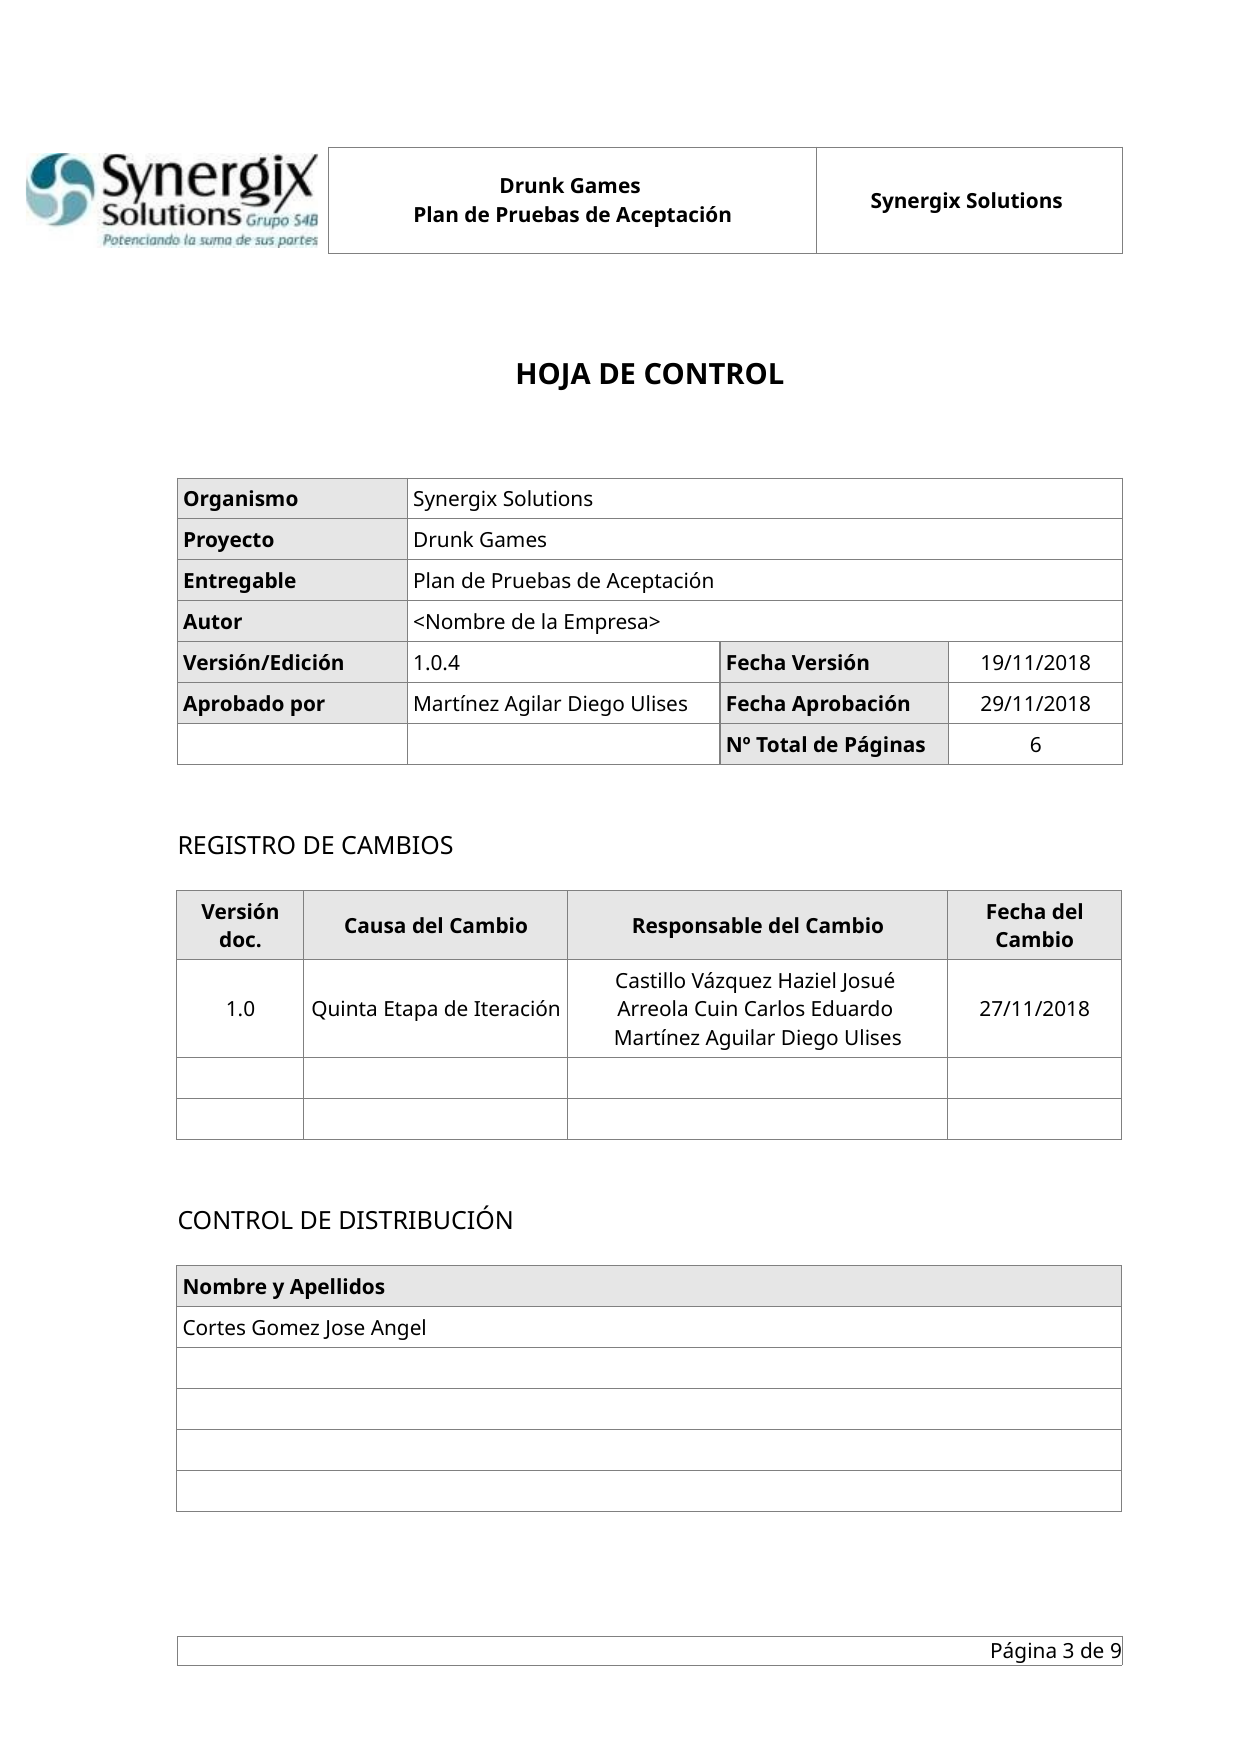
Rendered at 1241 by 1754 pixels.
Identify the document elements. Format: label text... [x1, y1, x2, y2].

text HOJA DE CONTROL [177, 353, 1122, 393]
table_cell Versión/Edición [178, 642, 407, 682]
table_cell [177, 1430, 1121, 1470]
table_header Fecha del Cambio [948, 891, 1121, 959]
table_cell 6 [949, 724, 1122, 764]
table_cell [178, 724, 407, 764]
table_cell [177, 1471, 1121, 1511]
table_cell [948, 1099, 1121, 1139]
table_cell 29/11/2018 [949, 683, 1122, 723]
table_cell Cortes Gomez Jose Angel [177, 1307, 1121, 1347]
table_cell 1.0.4 [408, 642, 719, 682]
table_cell Aprobado por [178, 683, 407, 723]
table_cell 27/11/2018 [948, 960, 1121, 1057]
table_cell [948, 1058, 1121, 1098]
table_cell [177, 1348, 1121, 1388]
table_cell Nº Total de Páginas [721, 724, 948, 764]
text CONTROL DE DISTRIBUCIÓN [177, 1203, 1122, 1237]
table_cell [177, 1058, 303, 1098]
table_header Organismo [178, 479, 407, 518]
table_cell [304, 1099, 567, 1139]
table_cell Fecha Versión [721, 642, 948, 682]
text REGISTRO DE CAMBIOS [177, 827, 1122, 862]
table_header Versión doc. [177, 891, 303, 959]
table_cell [568, 1099, 947, 1139]
table_cell [568, 1058, 947, 1098]
table_cell Quinta Etapa de Iteración [304, 960, 567, 1057]
table_cell Fecha Aprobación [721, 683, 948, 723]
table_cell Entregable [178, 560, 407, 600]
table_header Synergix Solutions [408, 479, 1122, 518]
table_cell [177, 1389, 1121, 1429]
table_cell Plan de Pruebas de Aceptación [408, 560, 1122, 600]
table_cell [304, 1058, 567, 1098]
table_cell Drunk Games [408, 519, 1122, 559]
table_cell 1.0 [177, 960, 303, 1057]
table_header Responsable del Cambio [568, 891, 947, 959]
table_cell Castillo Vázquez Haziel Josué Arreola Cuin Carlos Eduardo Martínez Aguilar Diego Ulises [568, 960, 947, 1057]
table_header Causa del Cambio [304, 891, 567, 959]
table_cell Cortes Gomez Jose Angel [408, 601, 1122, 641]
table_cell Proyecto [178, 519, 407, 559]
table_cell [408, 724, 719, 764]
table_header Nombre y Apellidos [177, 1266, 1121, 1306]
table_cell Martínez Agilar Diego Ulises [408, 683, 719, 723]
table_cell 19/11/2018 [949, 642, 1122, 682]
table_cell Autor [178, 601, 407, 641]
table_cell [177, 1099, 303, 1139]
